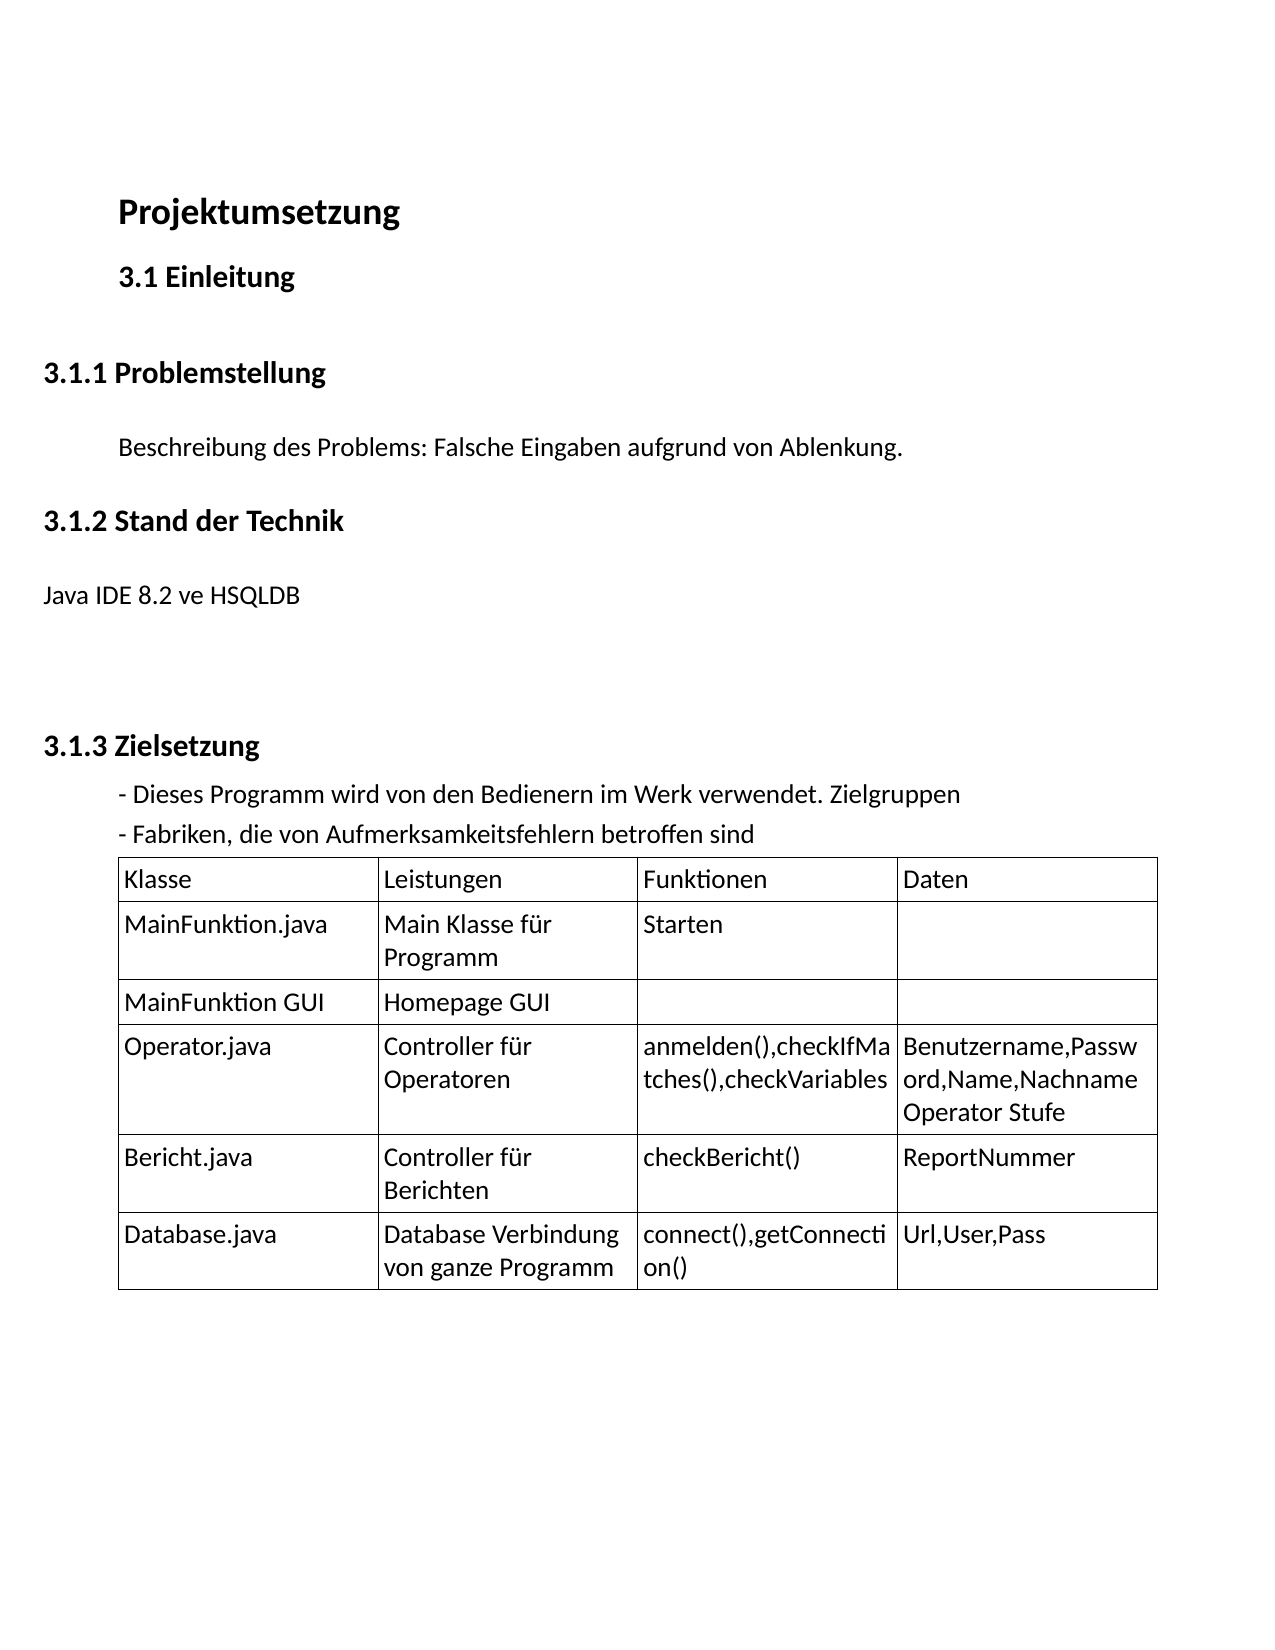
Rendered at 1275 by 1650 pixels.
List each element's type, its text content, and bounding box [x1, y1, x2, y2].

table_cell Database.java [119, 1213, 378, 1289]
table_header Daten [898, 858, 1157, 901]
table_cell Bericht.java [119, 1135, 378, 1212]
table_cell checkBericht() [638, 1135, 897, 1212]
subtitle 3.1.3 Zielsetzung [43, 726, 1157, 764]
table_cell Controller für Operatoren [379, 1025, 637, 1134]
text Java IDE 8.2 ve HSQLDB [43, 578, 1157, 611]
table_cell MainFunktion.java [119, 902, 378, 979]
table_cell Url,User,Pass [898, 1213, 1157, 1289]
text - Dieses Programm wird von den Bedienern im Werk verwendet. Zielgruppen - Fabriken, die von Aufmerksamkeitsfehlern betroffen sind [118, 778, 1157, 850]
subtitle 3.1.1 Problemstellung [43, 353, 1157, 391]
table_header Klasse [119, 858, 378, 901]
subtitle 3.1 Einleitung [118, 257, 1157, 295]
table_cell Controller für Berichten [379, 1135, 637, 1212]
table_cell Database Verbindung von ganze Programm [379, 1213, 637, 1289]
table_header Funktionen [638, 858, 897, 901]
subtitle 3.1.2 Stand der Technik [43, 501, 1157, 539]
table_header Leistungen [379, 858, 637, 901]
table_cell Benutzername,Password,Name,Nachname Operator Stufe [898, 1025, 1157, 1134]
table_cell MainFunktion GUI [119, 980, 378, 1023]
table_cell [638, 980, 897, 1023]
table_cell Main Klasse für Programm [379, 902, 637, 979]
table_cell Starten [638, 902, 897, 979]
table_cell ReportNummer [898, 1135, 1157, 1212]
text Beschreibung des Problems: Falsche Eingaben aufgrund von Ablenkung. [43, 430, 1157, 463]
table_cell Homepage GUI [379, 980, 637, 1023]
table_cell [898, 980, 1157, 1023]
table_cell [898, 902, 1157, 979]
table_cell connect(),getConnection() [638, 1213, 897, 1289]
table_cell anmelden(),checkIfMatches(),checkVariables [638, 1025, 897, 1134]
text Projektumsetzung [118, 188, 1157, 233]
table_cell Operator.java [119, 1025, 378, 1134]
